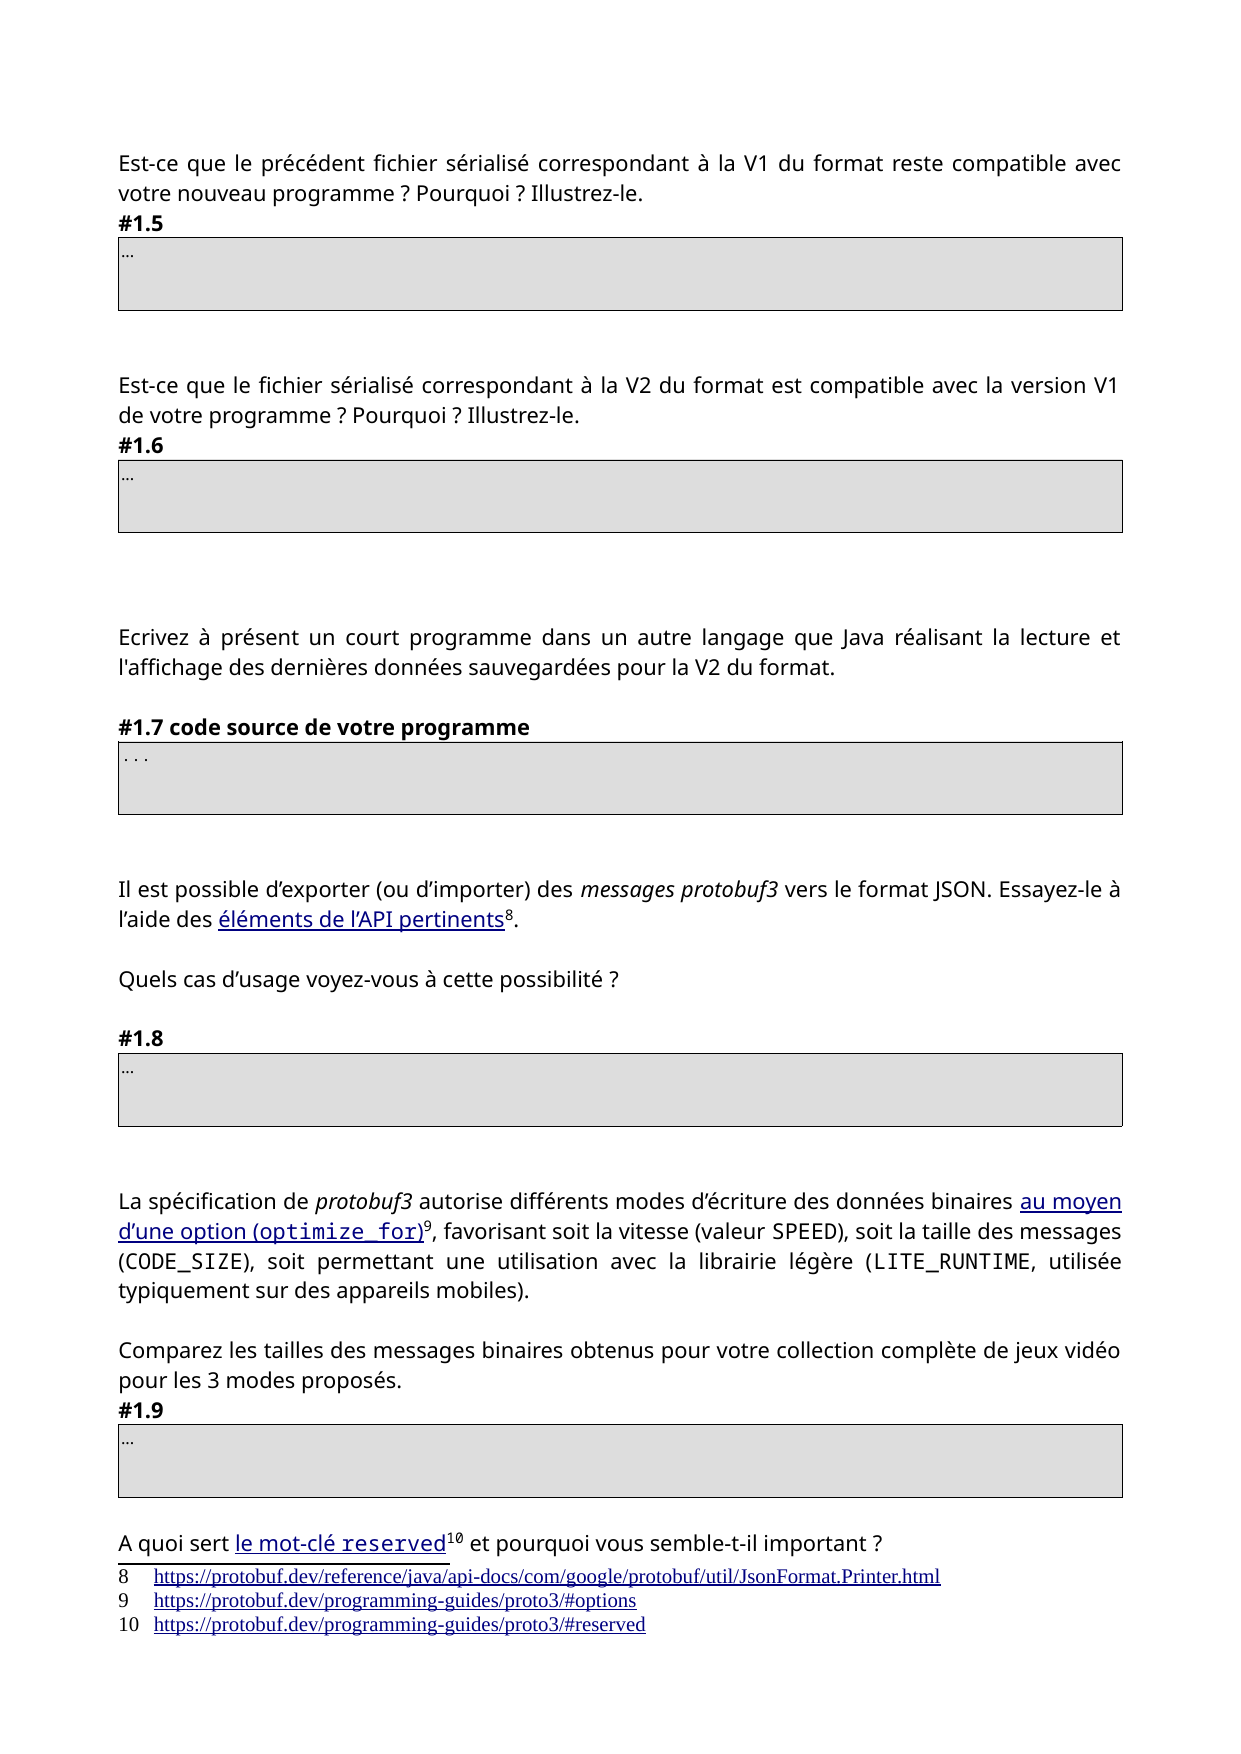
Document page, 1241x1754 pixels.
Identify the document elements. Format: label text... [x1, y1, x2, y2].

text Est-ce que le précédent fichier sérialisé correspondant à la V1 du format reste compatible avec votre nouveau programme ? Pourquoi ? Illustrez-le. [118, 148, 1122, 207]
text #1.9 [118, 1394, 1122, 1424]
text #1.8 [118, 1023, 1122, 1053]
text Ecrivez à présent un court programme dans un autre langage que Java réalisant la lecture et l'affichage des dernières données sauvegardées pour la V2 du format. [118, 622, 1122, 682]
text #1.5 [118, 207, 1122, 237]
text ... [119, 1425, 1122, 1447]
text https://protobuf.dev/programming-guides/proto3/#reserved [118, 1612, 1122, 1636]
text Quels cas d’usage voyez-vous à cette possibilité ? [118, 964, 1122, 993]
text ... [119, 238, 1122, 260]
text ... [119, 1054, 1122, 1076]
text ... [119, 743, 1122, 764]
text A quoi sert le mot-clé reserved et pourquoi vous semble-t-il important ? [118, 1527, 1122, 1557]
text La spécification de protobuf3 autorise différents modes d’écriture des données binaires au moyen d’une option (optimize_for), favorisant soit la vitesse (valeur SPEED), soit la taille des messages (CODE_SIZE), soit permettant une utilisation avec la librairie légère (LITE_RUNTIME, utilisée typiquement sur des appareils mobiles). [118, 1186, 1122, 1305]
text ... [119, 461, 1122, 482]
text https://protobuf.dev/programming-guides/proto3/#options [118, 1588, 1122, 1612]
text Comparez les tailles des messages binaires obtenus pour votre collection complète de jeux vidéo pour les 3 modes proposés. [118, 1335, 1122, 1394]
text #1.6 [118, 430, 1122, 459]
text #1.7 code source de votre programme [118, 712, 1122, 741]
text https://protobuf.dev/reference/java/api-docs/com/google/protobuf/util/JsonFormat.Printer.html [118, 1564, 1122, 1588]
text Il est possible d’exporter (ou d’importer) des messages protobuf3 vers le format JSON. Essayez-le à l’aide des éléments de l’API pertinents. [118, 874, 1122, 934]
text Est-ce que le fichier sérialisé correspondant à la V2 du format est compatible avec la version V1 de votre programme ? Pourquoi ? Illustrez-le. [118, 370, 1122, 430]
